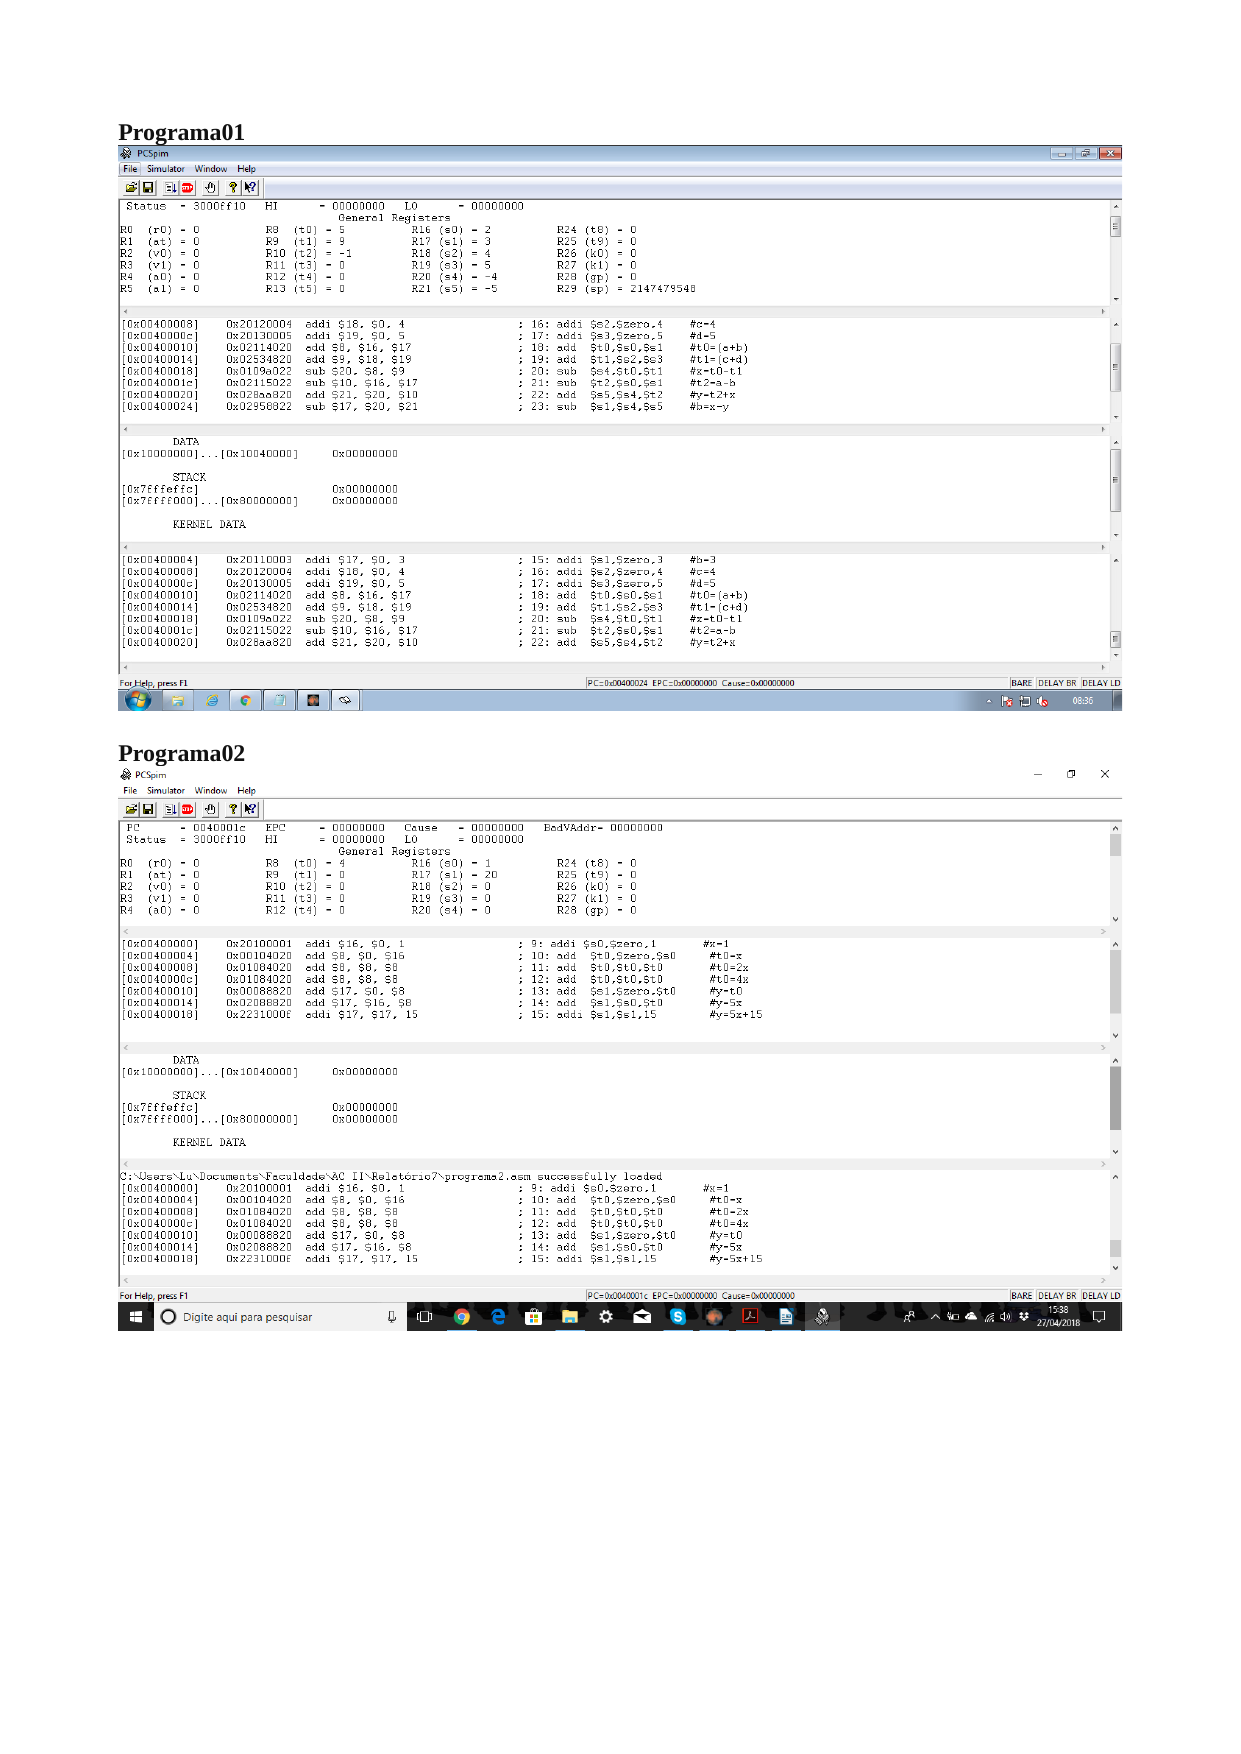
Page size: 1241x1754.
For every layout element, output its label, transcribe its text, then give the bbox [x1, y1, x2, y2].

text Programa01 [118, 118, 1122, 145]
text Programa02 [118, 739, 1122, 766]
picture [118, 766, 1123, 1331]
picture [118, 145, 1123, 711]
